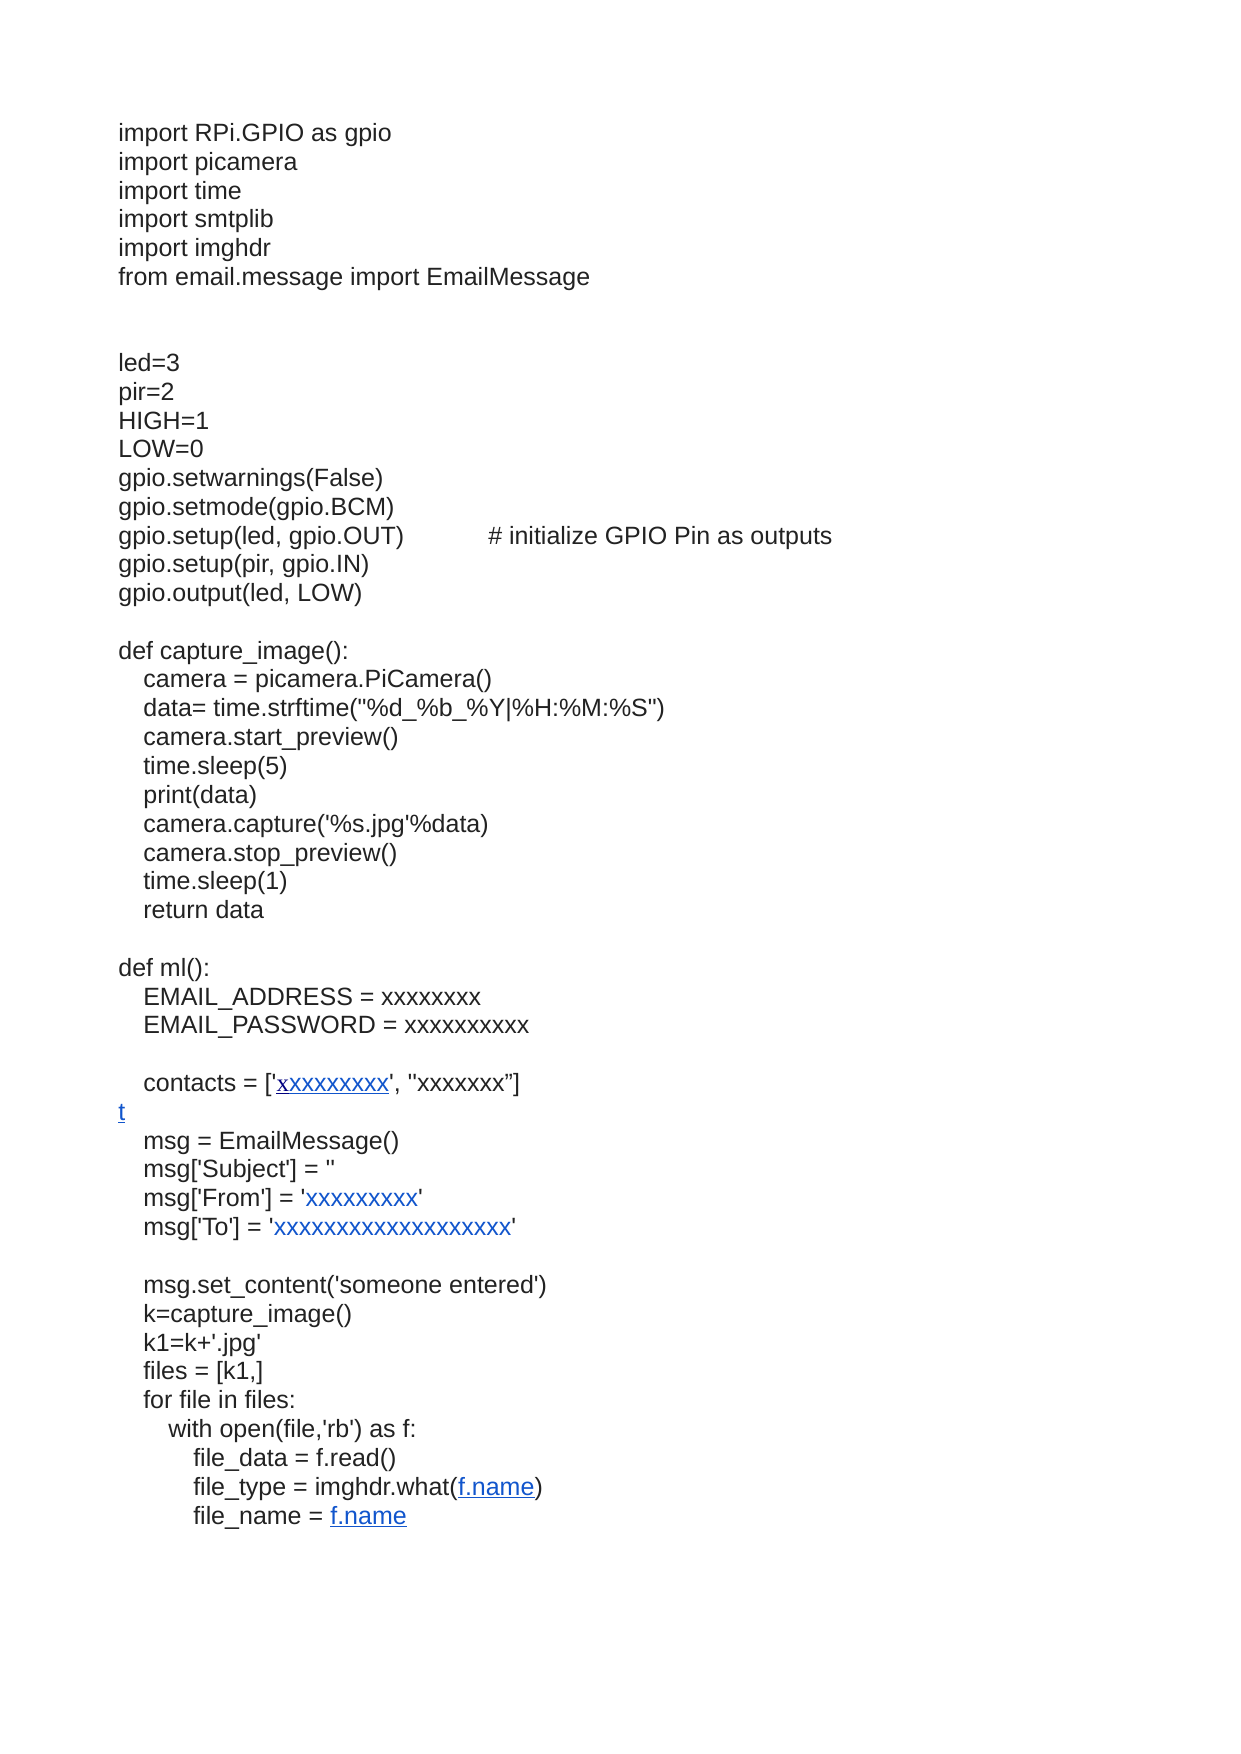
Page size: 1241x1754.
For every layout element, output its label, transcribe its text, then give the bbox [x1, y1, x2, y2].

text import RPi.GPIO as gpio import picamera import time import smtplib import imghdr from email.message import EmailMessage led=3 pir=2 HIGH=1 LOW=0 gpio.setwarnings(False) gpio.setmode(gpio.BCM) gpio.setup(led, gpio.OUT) # initialize GPIO Pin as outputs gpio.setup(pir, gpio.IN) gpio.output(led, LOW) def capture_image(): camera = picamera.PiCamera() data= time.strftime("%d_%b_%Y|%H:%M:%S") camera.start_preview() time.sleep(5) print(data) camera.capture('%s.jpg'%data) camera.stop_preview() time.sleep(1) return data def ml(): EMAIL_ADDRESS = xxxxxxxx EMAIL_PASSWORD = xxxxxxxxxx contacts = ['xxxxxxxxx', ''xxxxxxx”] t msg = EmailMessage() msg['Subject'] = '' msg['From'] = 'xxxxxxxxx' msg['To'] = 'xxxxxxxxxxxxxxxxxxx' msg.set_content('someone entered') k=capture_image() k1=k+'.jpg' files = [k1,] for file in files: with open(file,'rb') as f: file_data = f.read() file_type = imghdr.what(f.name) file_name = f.name [118, 118, 1122, 1616]
